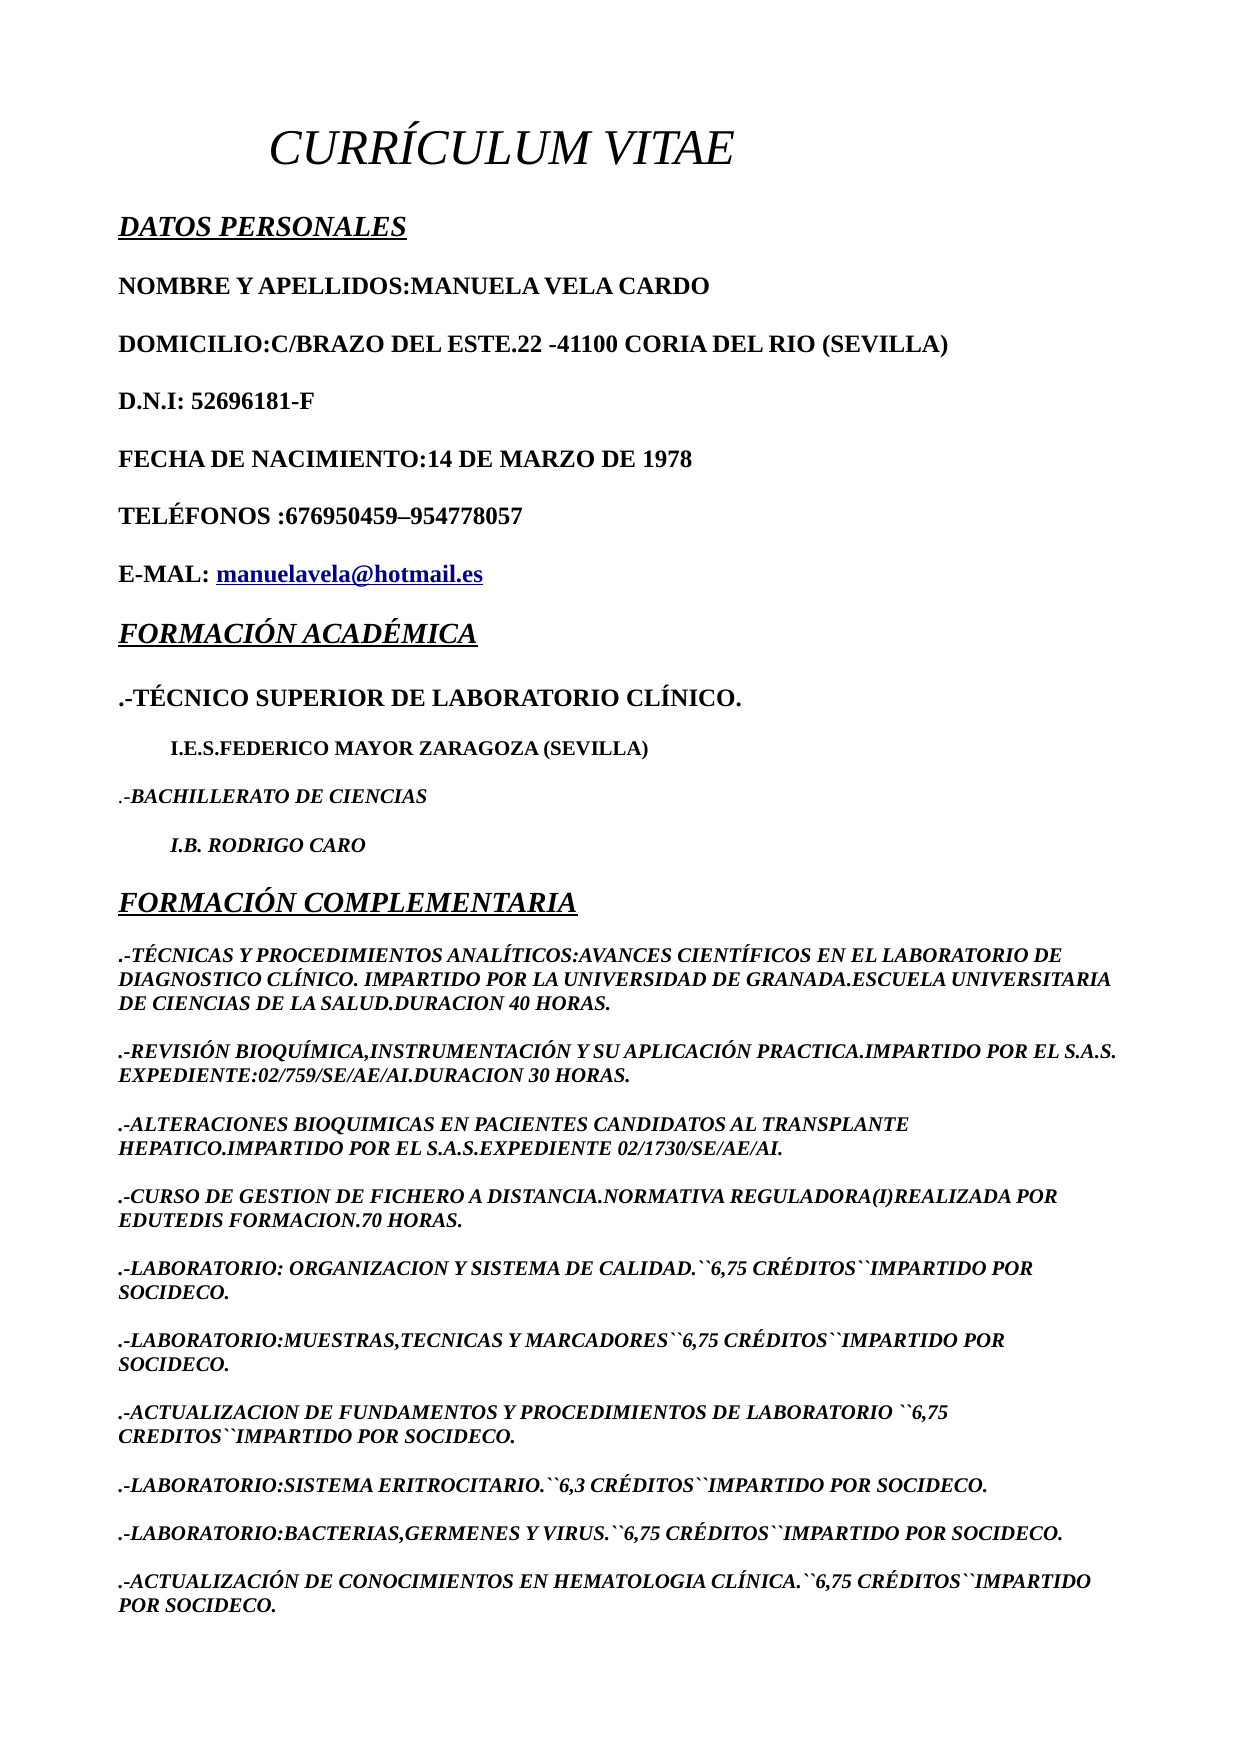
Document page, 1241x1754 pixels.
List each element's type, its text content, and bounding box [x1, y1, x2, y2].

text .-LABORATORIO: ORGANIZACION Y SISTEMA DE CALIDAD.``6,75 CRÉDITOS``IMPARTIDO POR SOCIDECO. [118, 1256, 1122, 1304]
text .-LABORATORIO:BACTERIAS,GERMENES Y VIRUS.``6,75 CRÉDITOS``IMPARTIDO POR SOCIDECO. [118, 1521, 1122, 1545]
text D.N.I: 52696181-F [118, 386, 1122, 415]
text FORMACIÓN COMPLEMENTARIA [118, 885, 1122, 919]
text .-ACTUALIZACIÓN DE CONOCIMIENTOS EN HEMATOLOGIA CLÍNICA.``6,75 CRÉDITOS``IMPARTIDO POR SOCIDECO. [118, 1569, 1122, 1617]
text I.E.S.FEDERICO MAYOR ZARAGOZA (SEVILLA) [118, 736, 1122, 760]
text .-TÉCNICAS Y PROCEDIMIENTOS ANALÍTICOS:AVANCES CIENTÍFICOS EN EL LABORATORIO DE DIAGNOSTICO CLÍNICO. IMPARTIDO POR LA UNIVERSIDAD DE GRANADA.ESCUELA UNIVERSITARIA DE CIENCIAS DE LA SALUD.DURACION 40 HORAS. [118, 943, 1122, 1015]
text .-ALTERACIONES BIOQUIMICAS EN PACIENTES CANDIDATOS AL TRANSPLANTE HEPATICO.IMPARTIDO POR EL S.A.S.EXPEDIENTE 02/1730/SE/AE/AI. [118, 1112, 1122, 1160]
text .-LABORATORIO:MUESTRAS,TECNICAS Y MARCADORES``6,75 CRÉDITOS``IMPARTIDO POR SOCIDECO. [118, 1328, 1122, 1376]
text FORMACIÓN ACADÉMICA [118, 616, 1122, 650]
text .-BACHILLERATO DE CIENCIAS [118, 784, 1122, 808]
text FECHA DE NACIMIENTO:14 DE MARZO DE 1978 [118, 444, 1122, 473]
text E-MAL: manuelavela@hotmail.es [118, 559, 1122, 588]
text I.B. RODRIGO CARO [118, 833, 1122, 857]
text DATOS PERSONALES [118, 209, 1122, 243]
text NOMBRE Y APELLIDOS:MANUELA VELA CARDO [118, 271, 1122, 300]
text .-TÉCNICO SUPERIOR DE LABORATORIO CLÍNICO. [118, 683, 1122, 712]
text .-REVISIÓN BIOQUÍMICA,INSTRUMENTACIÓN Y SU APLICACIÓN PRACTICA.IMPARTIDO POR EL S.A.S. EXPEDIENTE:02/759/SE/AE/AI.DURACION 30 HORAS. [118, 1039, 1122, 1087]
text DOMICILIO:C/BRAZO DEL ESTE.22 -41100 CORIA DEL RIO (SEVILLA) [118, 329, 1122, 358]
text .-LABORATORIO:SISTEMA ERITROCITARIO.``6,3 CRÉDITOS``IMPARTIDO POR SOCIDECO. [118, 1472, 1122, 1497]
text TELÉFONOS :676950459–954778057 [118, 501, 1122, 530]
text .-ACTUALIZACION DE FUNDAMENTOS Y PROCEDIMIENTOS DE LABORATORIO ``6,75 CREDITOS``IMPARTIDO POR SOCIDECO. [118, 1400, 1122, 1448]
text .-CURSO DE GESTION DE FICHERO A DISTANCIA.NORMATIVA REGULADORA(I)REALIZADA POR EDUTEDIS FORMACION.70 HORAS. [118, 1184, 1122, 1232]
text CURRÍCULUM VITAE [118, 118, 1122, 176]
